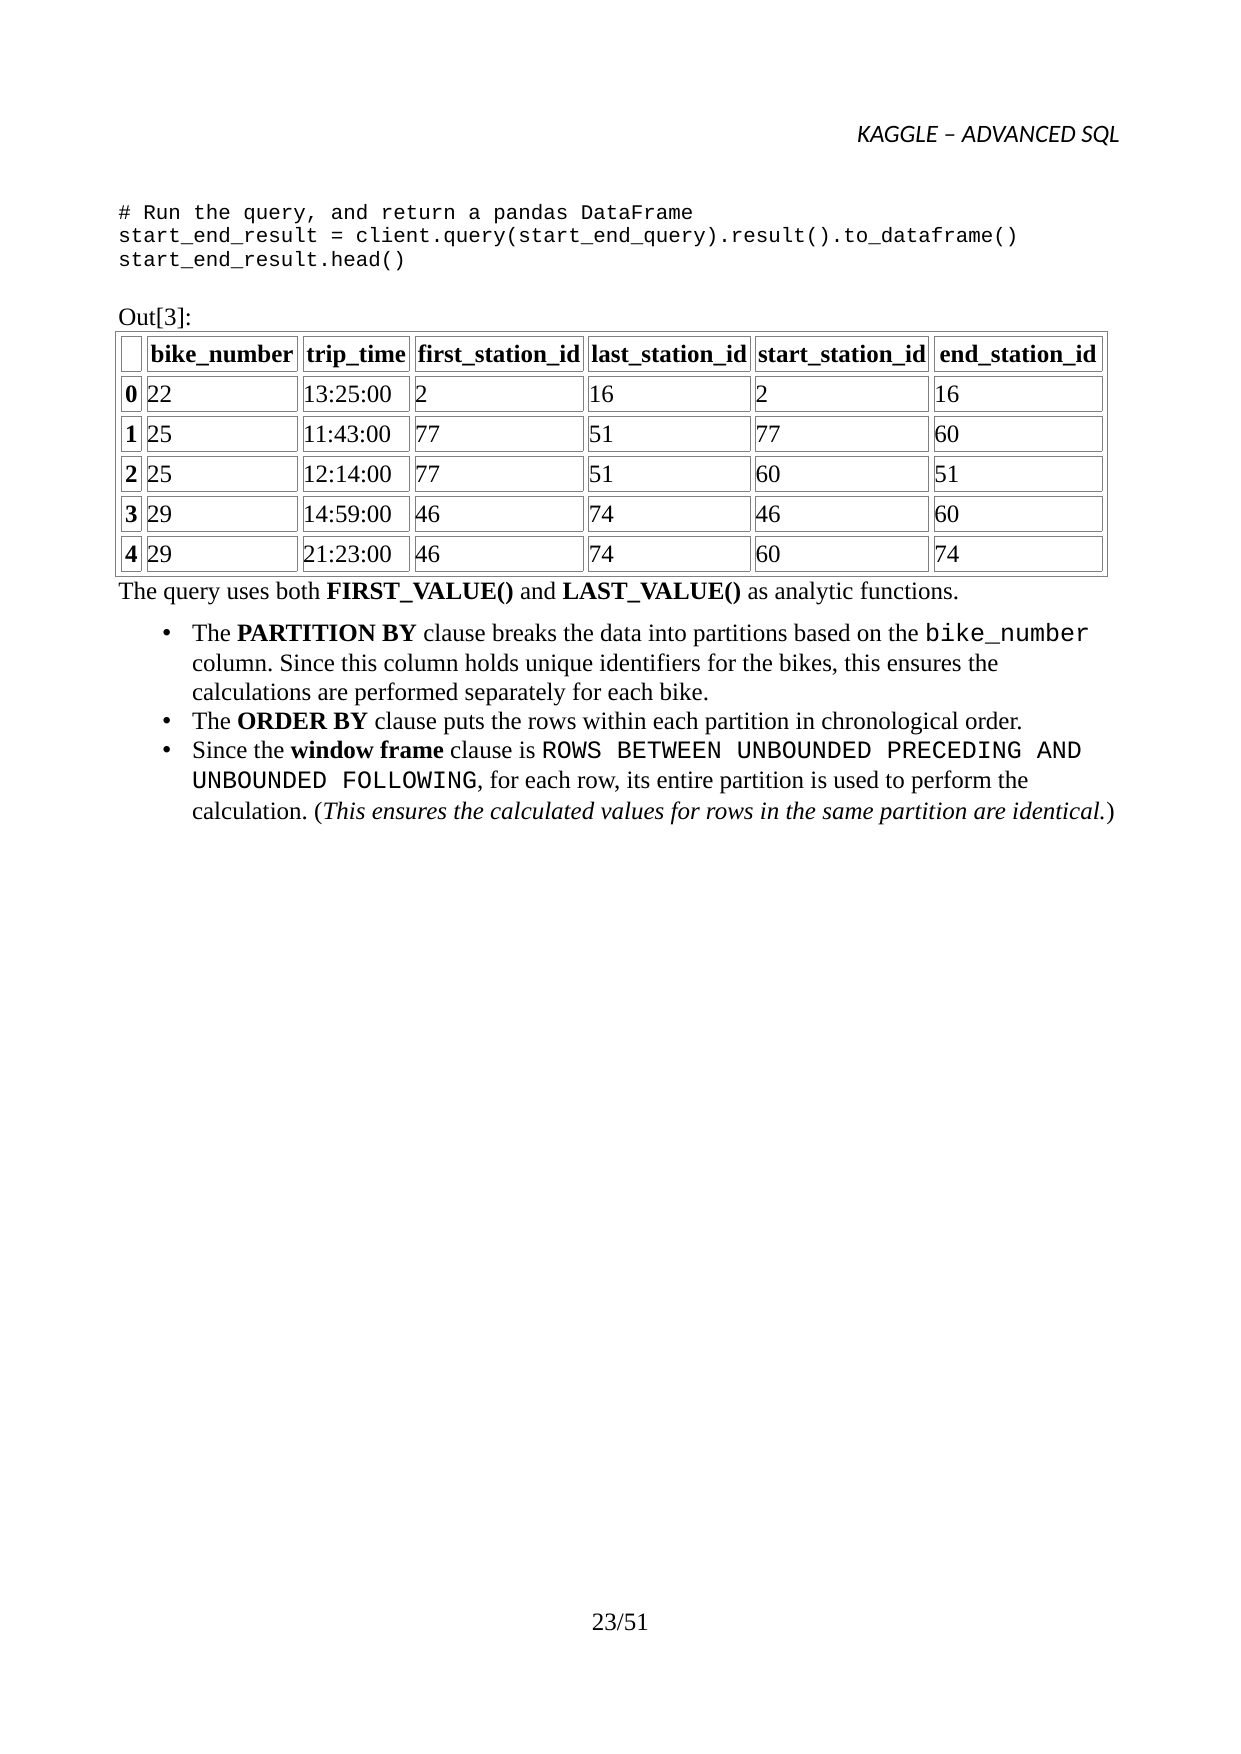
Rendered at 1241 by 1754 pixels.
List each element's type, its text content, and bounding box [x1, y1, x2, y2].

table_cell 74 [931, 531, 1104, 571]
list Since the window frame clause is ROWS BETWEEN UNBOUNDED PRECEDING AND UNBOUNDED FOLLOWING, for each row, its entire partition is used to perform the calculation. (This ensures the calculated values for rows in the same partition are identical.) [162, 735, 1122, 825]
table_cell 46 [412, 531, 586, 571]
table_header last_station_id [586, 332, 752, 371]
table_cell 2 [753, 371, 931, 411]
table_header trip_time [300, 332, 412, 371]
table_cell 77 [412, 451, 586, 491]
table_cell 60 [931, 411, 1104, 451]
text start_end_result.head() [118, 249, 1122, 273]
table_cell 12:14:00 [300, 451, 412, 491]
table_cell 22 [144, 371, 300, 411]
table_header end_station_id [931, 332, 1104, 371]
table_cell 25 [144, 411, 300, 451]
table_cell 46 [753, 491, 931, 531]
table_cell 2 [412, 371, 586, 411]
table_cell 60 [931, 491, 1104, 531]
list The PARTITION BY clause breaks the data into partitions based on the bike_number column. Since this column holds unique identifiers for the bikes, this ensures the calculations are performed separately for each bike. [162, 618, 1122, 706]
table_cell 4 [118, 531, 144, 571]
table_header [122, 337, 141, 371]
table_header [118, 332, 144, 371]
table_cell 51 [586, 411, 752, 451]
table_cell 51 [931, 451, 1104, 491]
text start_end_result = client.query(start_end_query).result().to_dataframe() [118, 225, 1122, 249]
text # Run the query, and return a pandas DataFrame [118, 202, 1122, 225]
list The ORDER BY clause puts the rows within each partition in chronological order. [162, 706, 1122, 735]
table_cell 14:59:00 [300, 491, 412, 531]
table_header start_station_id [753, 332, 931, 371]
table_cell 29 [144, 531, 300, 571]
table_cell 46 [412, 491, 586, 531]
table_cell 2 [118, 451, 144, 491]
table_cell 51 [586, 451, 752, 491]
table_header bike_number [144, 332, 300, 371]
table_cell 11:43:00 [300, 411, 412, 451]
table_cell 1 [118, 411, 144, 451]
table_cell 77 [412, 411, 586, 451]
table_cell 74 [586, 531, 752, 571]
table_cell 60 [753, 531, 931, 571]
table_cell 3 [118, 491, 144, 531]
table_cell 77 [753, 411, 931, 451]
table_header first_station_id [412, 332, 586, 371]
table_cell 25 [144, 451, 300, 491]
text Out[3]: [118, 302, 1122, 331]
table_cell 13:25:00 [300, 371, 412, 411]
table_cell 16 [931, 371, 1104, 411]
table_cell 16 [586, 371, 752, 411]
table_cell 60 [753, 451, 931, 491]
text The query uses both FIRST_VALUE() and LAST_VALUE() as analytic functions. [118, 576, 1122, 605]
table_cell 29 [144, 491, 300, 531]
table_cell 74 [586, 491, 752, 531]
table_cell 0 [118, 371, 144, 411]
table_cell 21:23:00 [300, 531, 412, 571]
